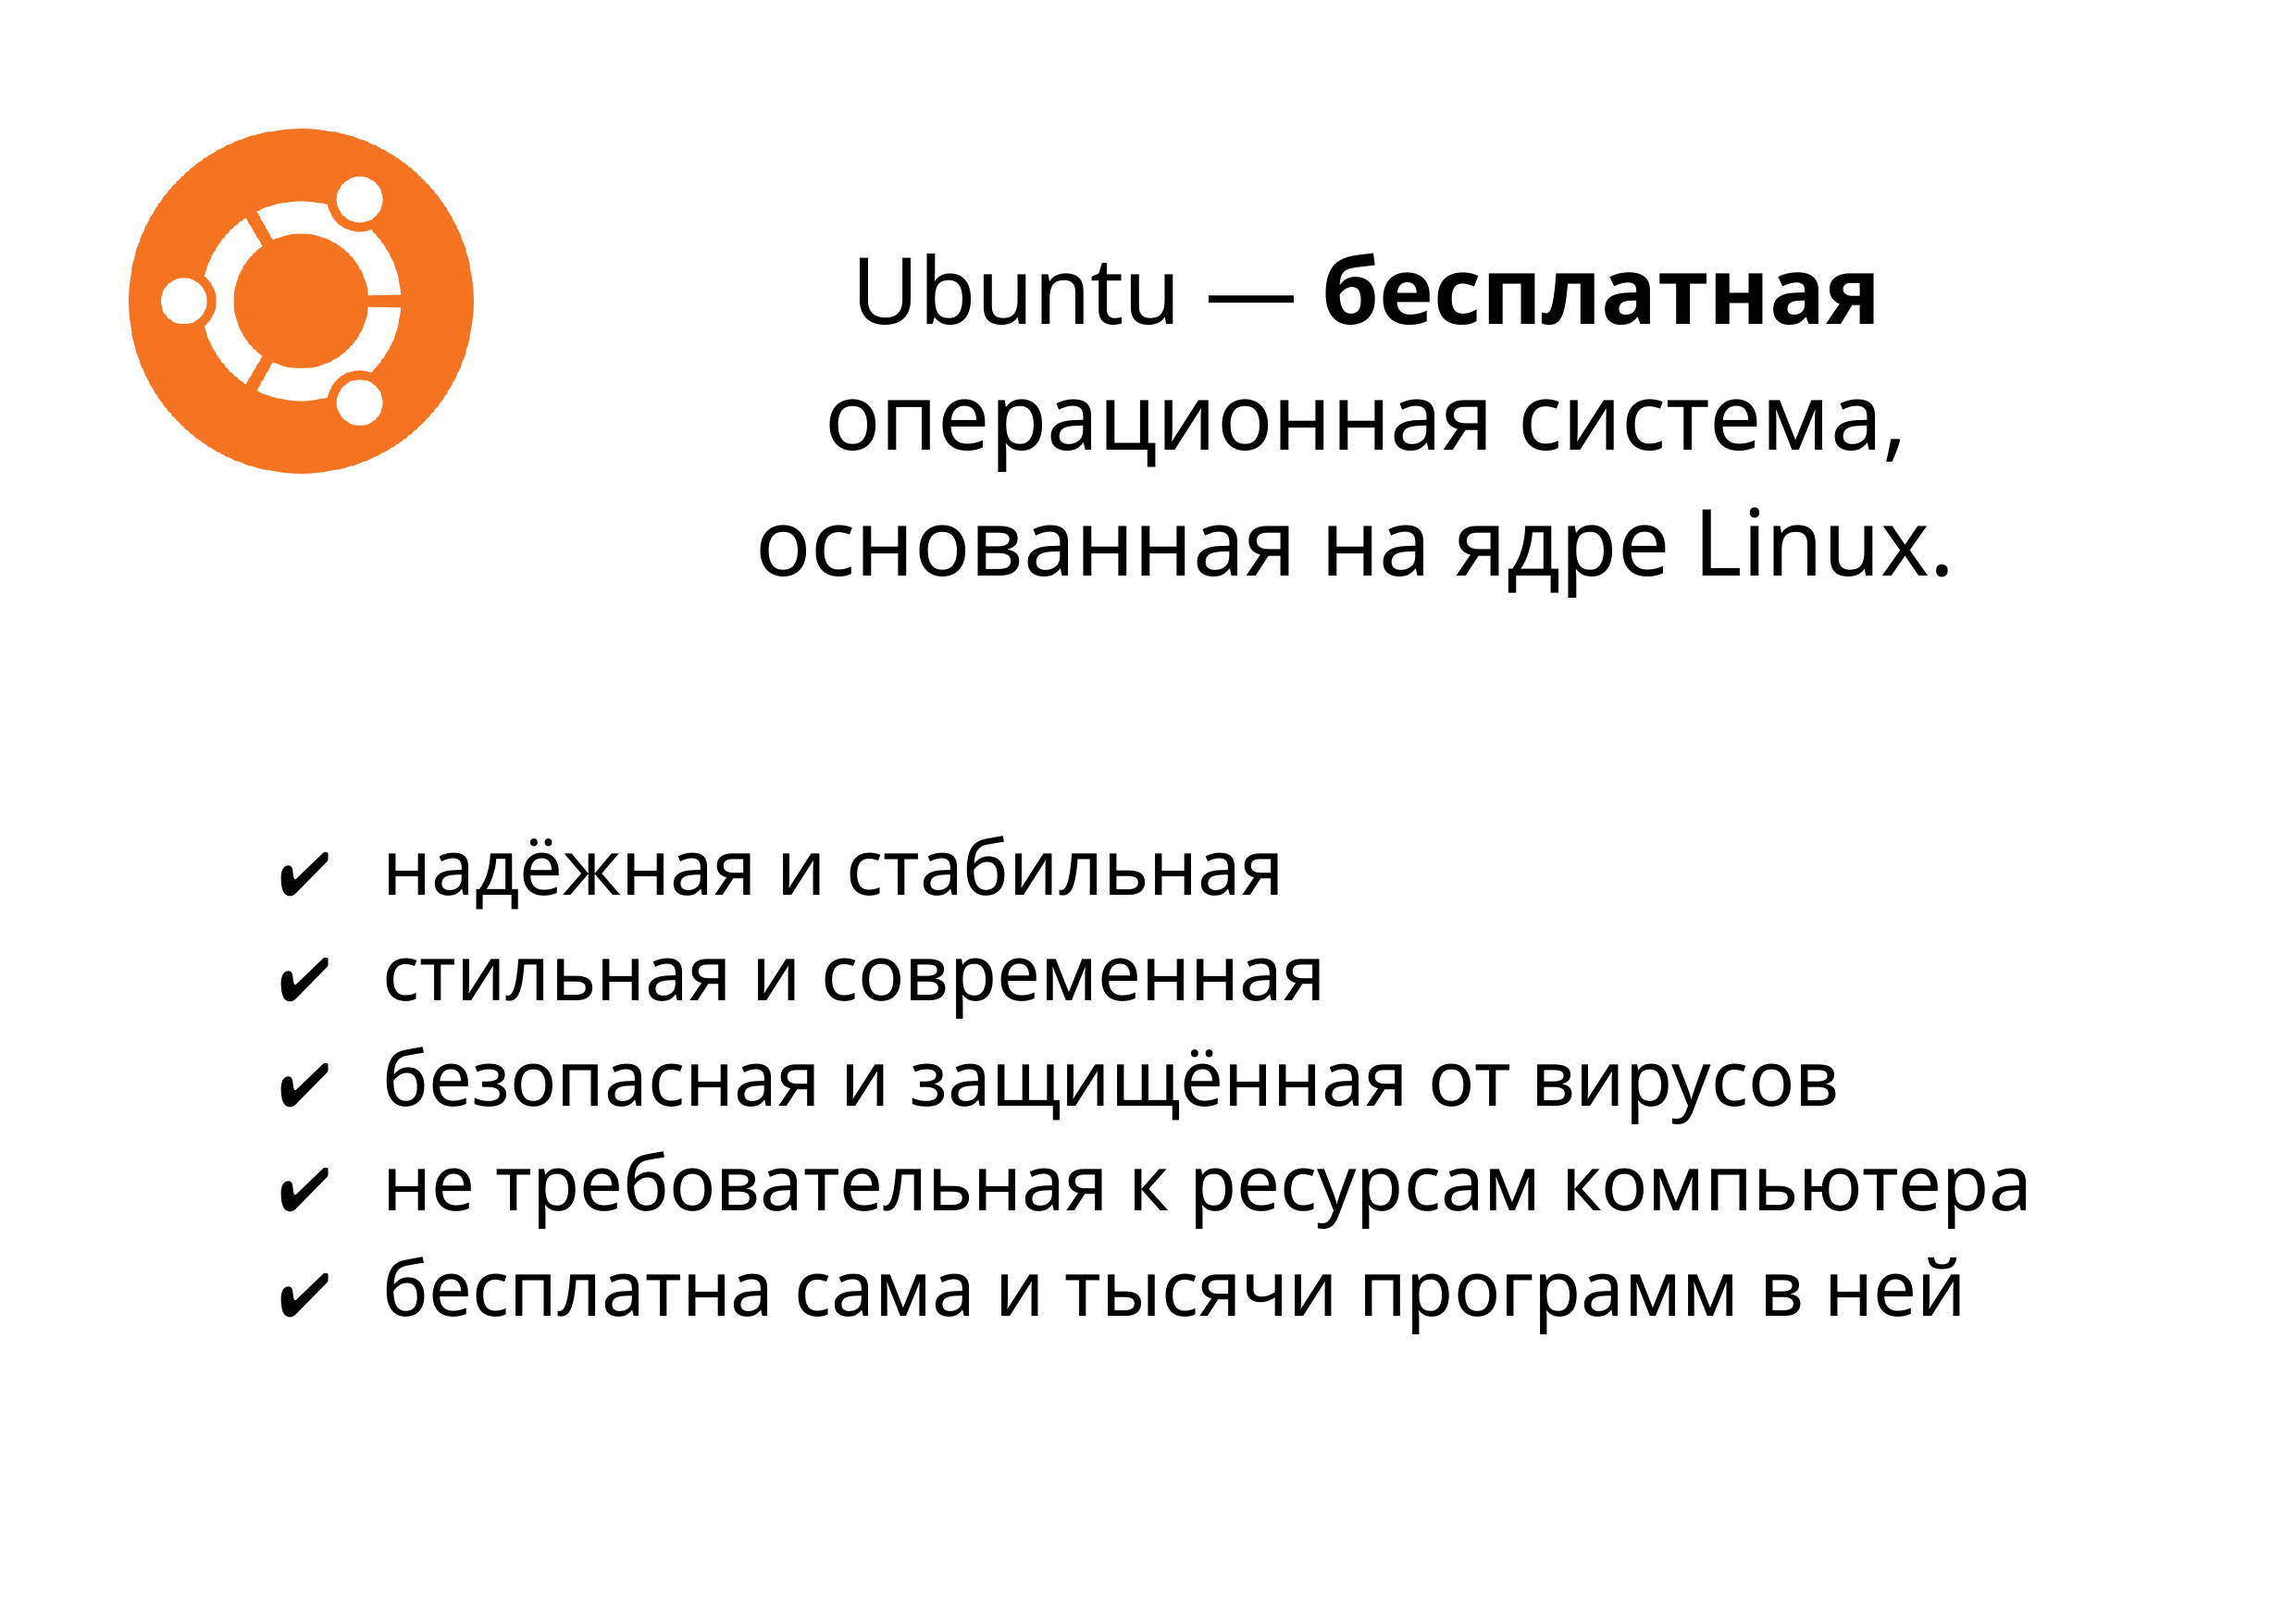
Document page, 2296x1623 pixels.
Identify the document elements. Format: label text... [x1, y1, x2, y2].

list надёжная и стабильная [279, 813, 2186, 918]
picture [109, 109, 492, 492]
text Ubuntu — бесплатная операционная система, основанная на ядре Linux. [109, 225, 2186, 603]
list не требовательная к ресурсам компьютера [279, 1128, 2186, 1233]
list бесплатна сама и тысячи программ в ней [279, 1233, 2186, 1339]
list стильная и современная [279, 918, 2186, 1023]
list безопасная и защищённая от вирусов [279, 1023, 2186, 1128]
